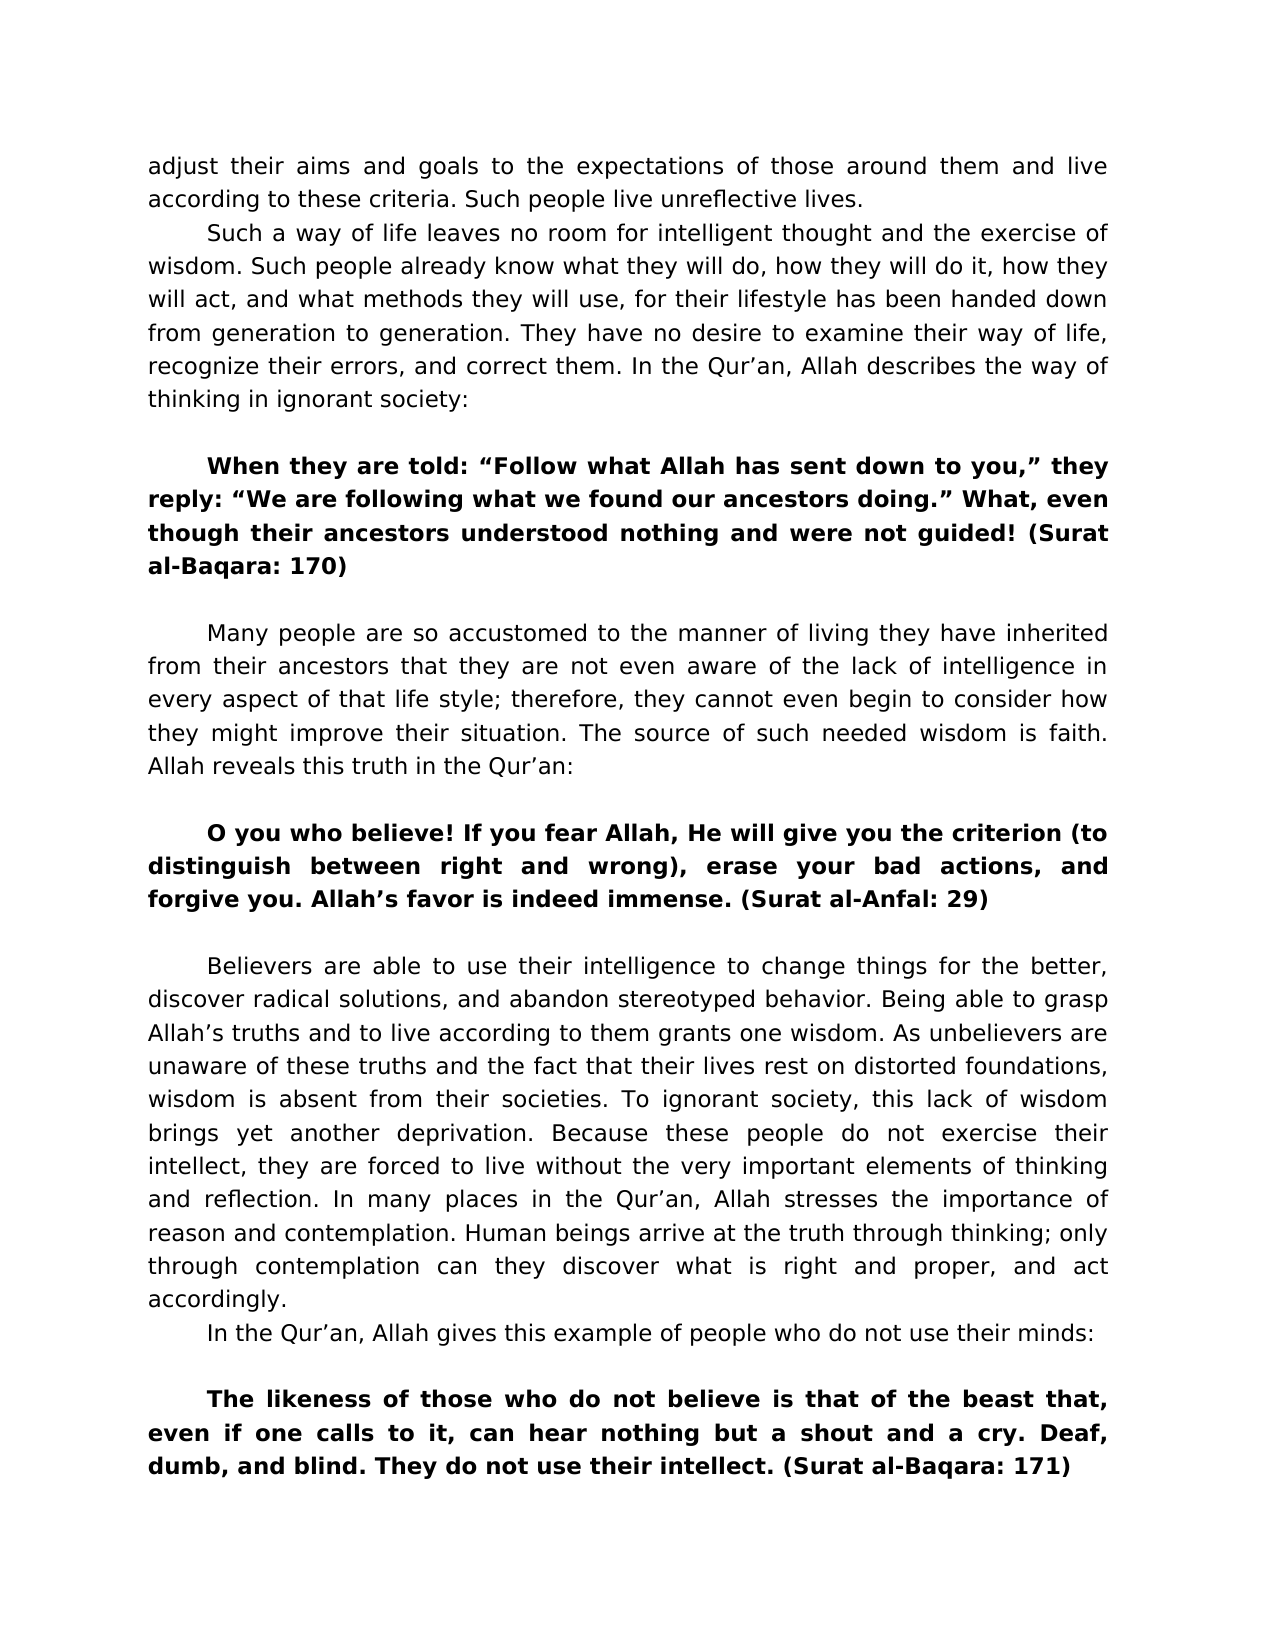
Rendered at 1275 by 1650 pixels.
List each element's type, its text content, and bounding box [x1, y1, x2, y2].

text When they are told: “Follow what Allah has sent down to you,” they reply: “We are following what we found our ancestors doing.” What, even though their ancestors understood nothing and were not guided! (Surat al-Baqara: 170) [148, 448, 1110, 581]
text Believers are able to use their intelligence to change things for the better, discover radical solutions, and abandon stereotyped behavior. Being able to grasp Allah’s truths and to live according to them grants one wisdom. As unbelievers are unaware of these truths and the fact that their lives rest on distorted foundations, wisdom is absent from their societies. To ignorant society, this lack of wisdom brings yet another deprivation. Because these people do not exercise their intellect, they are forced to live without the very important elements of thinking and reflection. In many places in the Qur’an, Allah stresses the importance of reason and contemplation. Human beings arrive at the truth through thinking; only through contemplation can they discover what is right and proper, and act accordingly. [148, 948, 1110, 1314]
text adjust their aims and goals to the expectations of those around them and live according to these criteria. Such people live unreflective lives. [148, 148, 1110, 214]
text Many people are so accustomed to the manner of living they have inherited from their ancestors that they are not even aware of the lack of intelligence in every aspect of that life style; therefore, they cannot even begin to consider how they might improve their situation. The source of such needed wisdom is faith. Allah reveals this truth in the Qur’an: [148, 614, 1110, 781]
text The likeness of those who do not believe is that of the beast that, even if one calls to it, can hear nothing but a shout and a cry. Deaf, dumb, and blind. They do not use their intellect. (Surat al-Baqara: 171) [148, 1381, 1110, 1481]
text In the Qur’an, Allah gives this example of people who do not use their minds: [148, 1314, 1110, 1348]
text O you who believe! If you fear Allah, He will give you the criterion (to distinguish between right and wrong), erase your bad actions, and forgive you. Allah’s favor is indeed immense. (Surat al-Anfal: 29) [148, 814, 1110, 914]
text Such a way of life leaves no room for intelligent thought and the exercise of wisdom. Such people already know what they will do, how they will do it, how they will act, and what methods they will use, for their lifestyle has been handed down from generation to generation. They have no desire to examine their way of life, recognize their errors, and correct them. In the Qur’an, Allah describes the way of thinking in ignorant society: [148, 214, 1110, 414]
